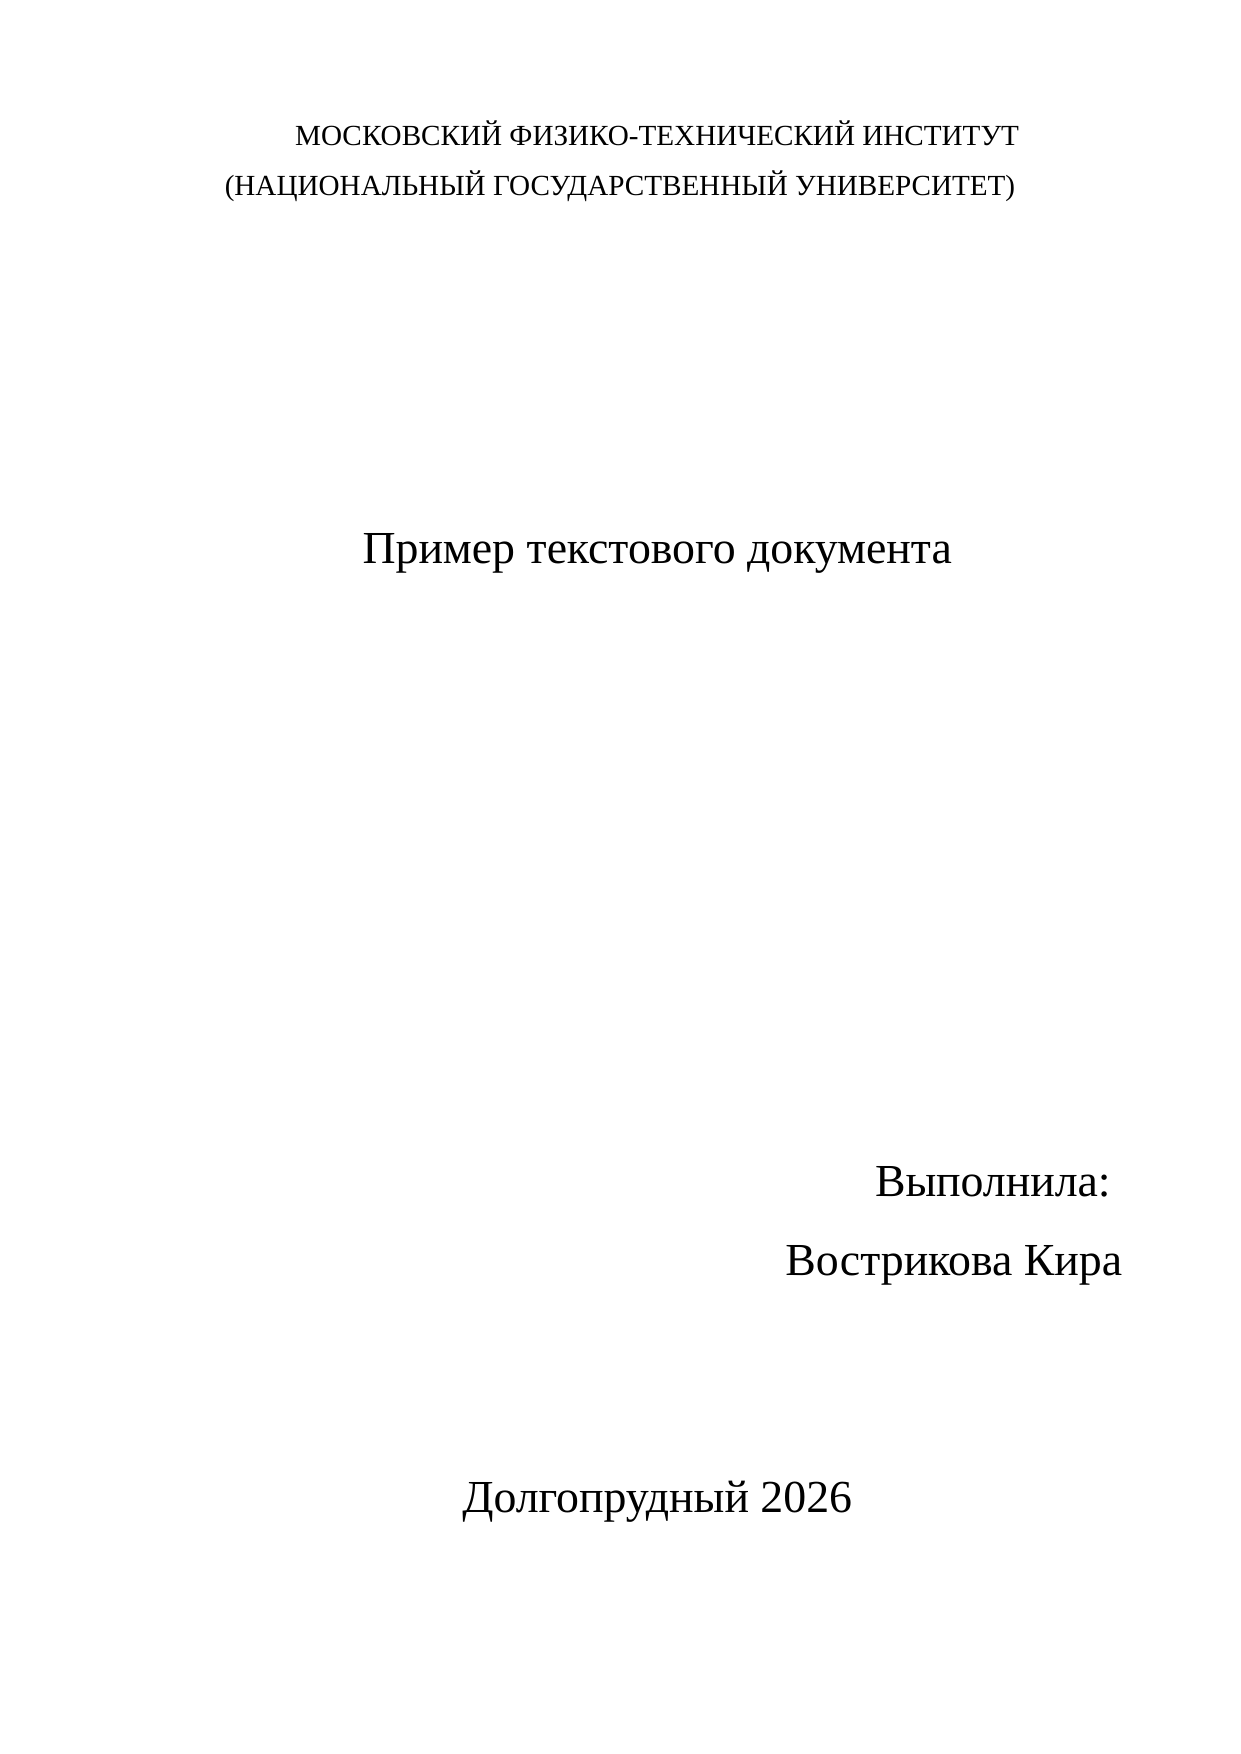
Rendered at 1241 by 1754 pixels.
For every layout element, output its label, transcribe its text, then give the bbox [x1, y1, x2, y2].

text Пример текстового документа [118, 521, 1122, 573]
text Вострикова Кира [118, 1232, 1122, 1285]
text МОСКОВСКИЙ ФИЗИКО-ТЕХНИЧЕСКИЙ ИНСТИТУТ (НАЦИОНАЛЬНЫЙ ГОСУДАРСТВЕННЫЙ УНИВЕРСИТЕТ) [118, 118, 1122, 202]
text Выполнила: [118, 1153, 1122, 1206]
text Долгопрудный 2026 [118, 1469, 1122, 1522]
